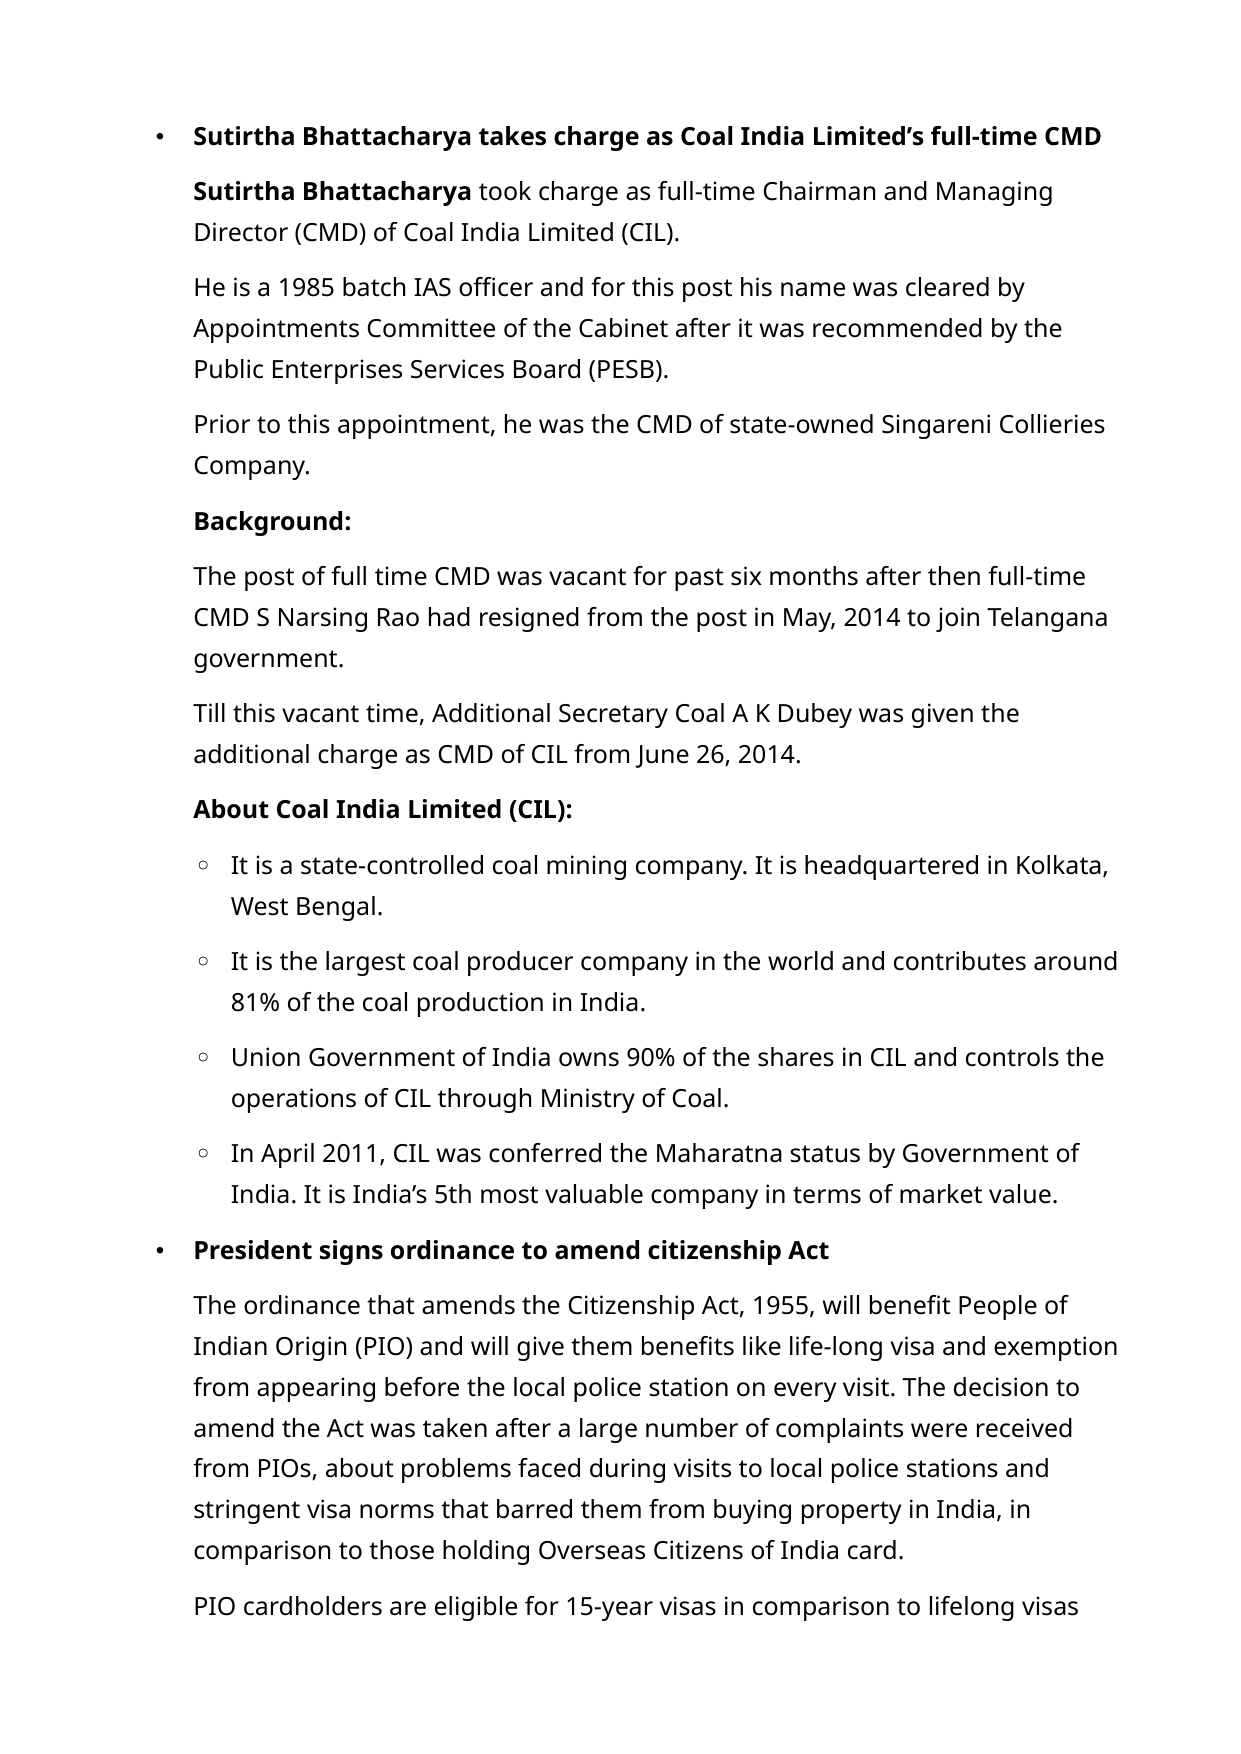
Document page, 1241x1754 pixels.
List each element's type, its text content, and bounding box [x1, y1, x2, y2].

list In April 2011, CIL was conferred the Maharatna status by Government of India. It is India’s 5th most valuable company in terms of market value. [193, 1136, 1122, 1211]
list PIO cardholders are eligible for 15-year visas in comparison to lifelong visas [156, 1588, 1122, 1622]
list He is a 1985 batch IAS officer and for this post his name was cleared by Appointments Committee of the Cabinet after it was recommended by the Public Enterprises Services Board (PESB). [156, 270, 1122, 386]
list About Coal India Limited (CIL): [156, 792, 1122, 826]
list It is the largest coal producer company in the world and contributes around 81% of the coal production in India. [193, 943, 1122, 1018]
list It is a state-controlled coal mining company. It is headquartered in Kolkata, West Bengal. [193, 847, 1122, 922]
list Sutirtha Bhattacharya takes charge as Coal India Limited’s full-time CMD [156, 118, 1122, 152]
list Prior to this appointment, he was the CMD of state-owned Singareni Collieries Company. [156, 407, 1122, 482]
list The ordinance that amends the Citizenship Act, 1955, will benefit People of Indian Origin (PIO) and will give them benefits like life-long visa and exemption from appearing before the local police station on every visit. The decision to amend the Act was taken after a large number of complaints were received from PIOs, about problems faced during visits to local police stations and stringent visa norms that barred them from buying property in India, in comparison to those holding Overseas Citizens of India card. [156, 1288, 1122, 1567]
list Till this vacant time, Additional Secretary Coal A K Dubey was given the additional charge as CMD of CIL from June 26, 2014. [156, 696, 1122, 771]
list Background: [156, 503, 1122, 537]
list The post of full time CMD was vacant for past six months after then full-time CMD S Narsing Rao had resigned from the post in May, 2014 to join Telangana government. [156, 558, 1122, 674]
list Sutirtha Bhattacharya took charge as full-time Chairman and Managing Director (CMD) of Coal India Limited (CIL). [156, 173, 1122, 248]
list President signs ordinance to amend citizenship Act [156, 1232, 1122, 1266]
list Union Government of India owns 90% of the shares in CIL and controls the operations of CIL through Ministry of Coal. [193, 1040, 1122, 1115]
